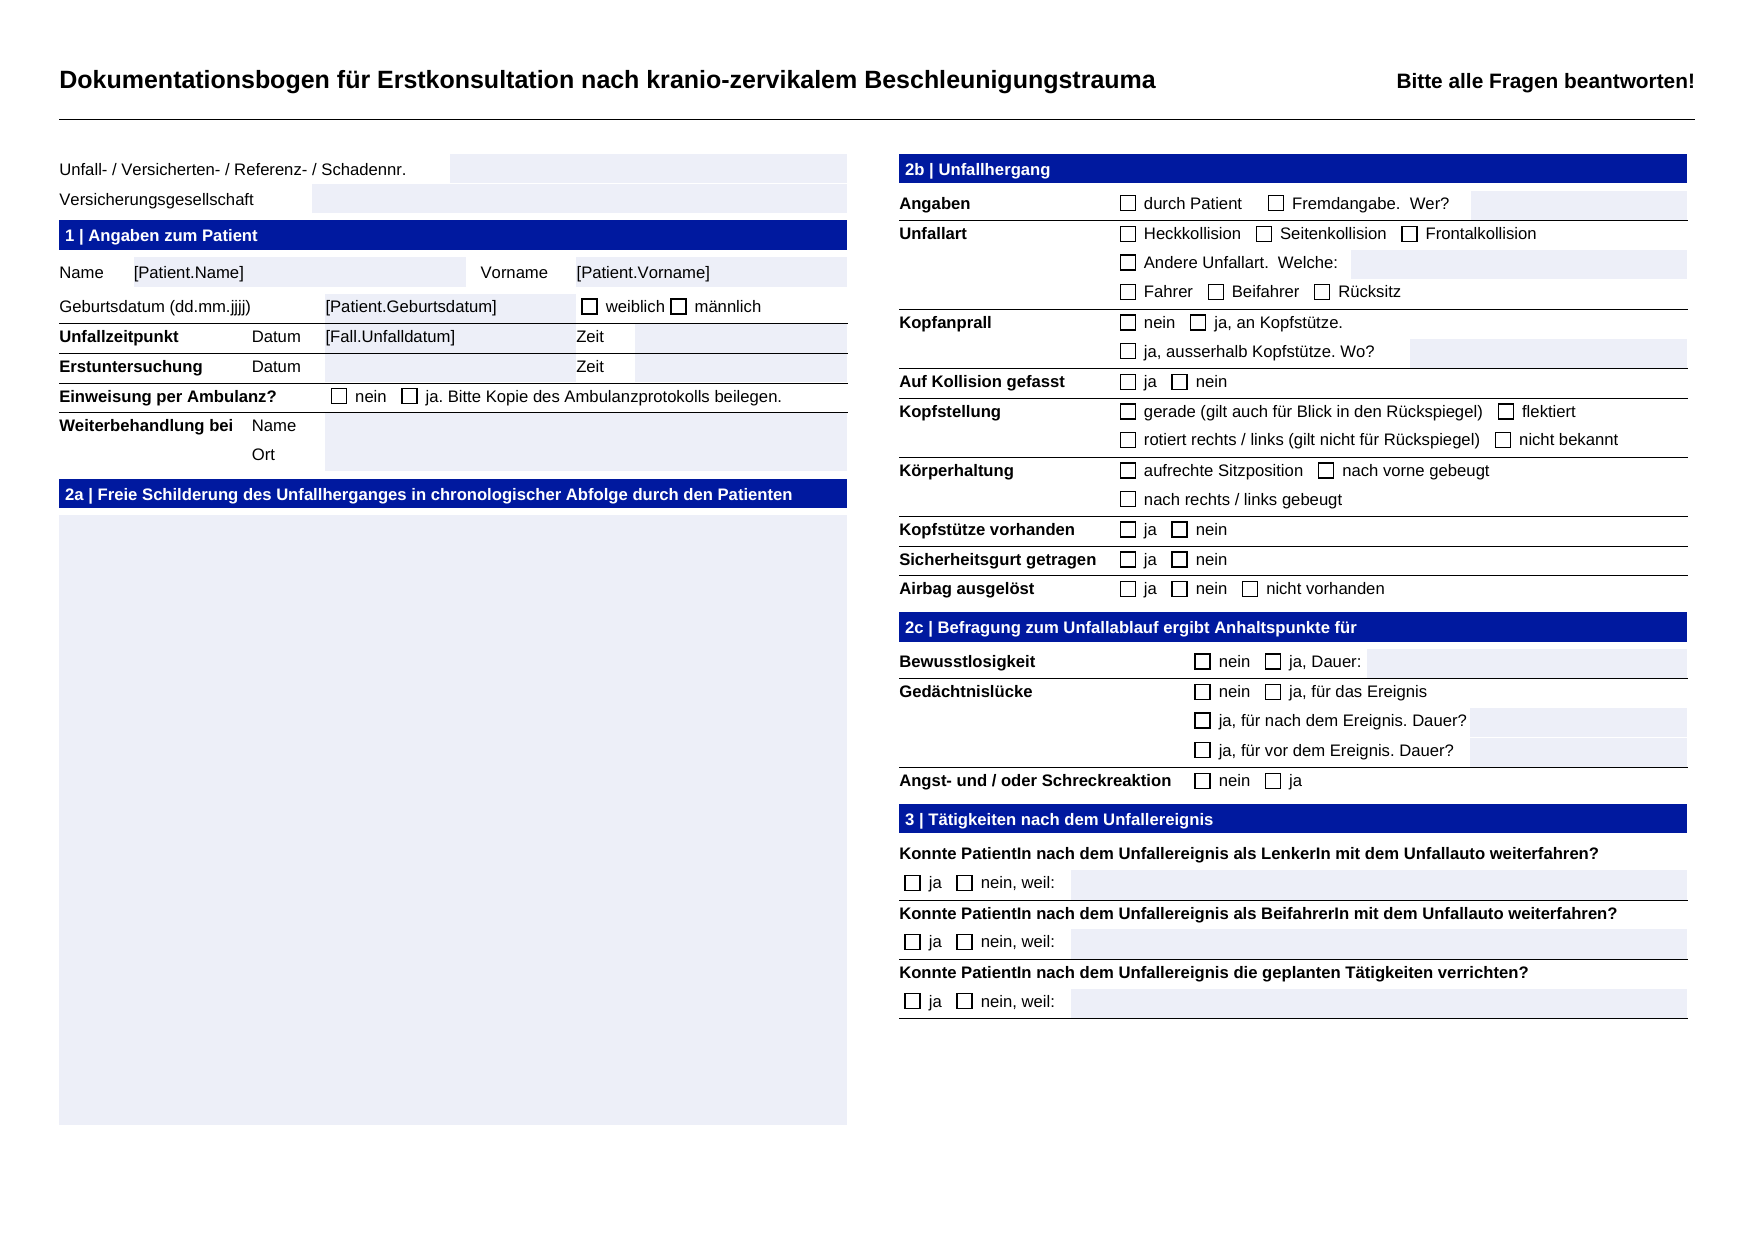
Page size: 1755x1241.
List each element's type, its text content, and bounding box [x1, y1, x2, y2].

table_cell aufrechte Sitzposition nach vorne gebeugt [1114, 458, 1687, 486]
table_cell [1470, 708, 1687, 737]
table_cell Welche: [1278, 250, 1351, 279]
table_header Geburtsdatum (dd.mm.jjjj) [59, 294, 325, 323]
table_header Name [59, 257, 133, 287]
table_cell [1071, 870, 1687, 900]
table_header [1471, 191, 1687, 220]
table_cell [1410, 339, 1687, 368]
table_cell [899, 708, 1189, 737]
table_header [856, 154, 899, 1176]
table_header Vorname [480, 257, 576, 287]
table_header [899, 154, 1695, 1176]
table_cell Kopfstütze vorhanden [899, 517, 1114, 546]
table_cell ja nein [1114, 369, 1687, 398]
table_cell [325, 354, 576, 382]
table_header [466, 257, 480, 287]
table_cell [899, 339, 1114, 368]
table_cell ja nein [1114, 517, 1687, 546]
table_header 3 | Tätigkeiten nach dem Unfallereignis [899, 804, 1687, 833]
table_header [Patient.Name] [134, 257, 466, 287]
table_cell nach rechts / links gebeugt [1114, 486, 1687, 516]
table_header [1367, 649, 1687, 678]
table_cell Körperhaltung [899, 458, 1114, 486]
table_header [59, 154, 856, 1176]
table_cell [899, 250, 1114, 279]
table_cell [59, 442, 252, 471]
table_cell Ort [252, 442, 325, 471]
table_cell Angst- und / oder Schreckreaktion [899, 768, 1189, 797]
table_cell ja nein, weil: [899, 989, 1071, 1018]
table_cell rotiert rechts / links (gilt nicht für Rückspiegel) nicht bekannt [1114, 427, 1687, 457]
table_header Konnte PatientIn nach dem Unfallereignis als LenkerIn mit dem Unfallauto weiterfahren? [899, 841, 1687, 870]
table_header 1 | Angaben zum Patient [59, 220, 847, 250]
table_header nein ja, Dauer: [1189, 649, 1367, 678]
table_header [Patient.Geburtsdatum] [325, 294, 576, 323]
table_cell gerade (gilt auch für Blick in den Rückspiegel) flektiert [1114, 399, 1687, 427]
table_cell [1470, 738, 1687, 767]
table_cell [312, 184, 847, 213]
table_cell Versicherungsgesellschaft [59, 184, 312, 213]
table_cell [899, 486, 1114, 516]
table_cell ja nein, weil: [899, 870, 1071, 900]
table_header Angaben [899, 191, 1114, 220]
table_cell Airbag ausgelöst [899, 576, 1114, 605]
table_cell Unfallart [899, 221, 1114, 250]
table_cell nein ja, an Kopfstütze. [1114, 310, 1687, 338]
table_cell Unfallzeitpunkt [59, 324, 252, 353]
table_cell [325, 413, 847, 442]
table_header Fremdangabe. [1262, 191, 1409, 220]
table_header Bewusstlosigkeit [899, 649, 1189, 678]
table_cell [1351, 250, 1687, 279]
table_cell nein ja, für das Ereignis [1189, 679, 1687, 708]
table_cell ja nein [1114, 547, 1687, 575]
table_cell ja, für vor dem Ereignis. Dauer? [1189, 738, 1470, 767]
table_cell [635, 324, 847, 353]
table_header [Patient.Vorname] [576, 257, 847, 287]
table_header 2b | Unfallhergang [899, 154, 1687, 183]
table_cell Weiterbehandlung bei [59, 413, 252, 442]
table_cell Heckkollision Seitenkollision Frontalkollision [1114, 221, 1687, 250]
table_cell Andere Unfallart. [1114, 250, 1278, 279]
table_cell [899, 738, 1189, 767]
table_cell [899, 427, 1114, 457]
table_cell Erstuntersuchung [59, 354, 252, 382]
table_cell Datum [252, 354, 325, 382]
table_header Unfall- / Versicherten- / Referenz- / Schadennr. [59, 154, 450, 183]
table_header durch Patient [1114, 191, 1262, 220]
text Dokumentationsbogen für Erstkonsultation nach kranio-zervikalem Beschleunigungstrauma Bitte alle Fragen beantworten! [59, 65, 1695, 94]
table_cell ja nein, weil: [899, 929, 1071, 959]
table_header 2c | Befragung zum Unfallablauf ergibt Anhaltspunkte für [899, 612, 1687, 642]
table_cell Einweisung per Ambulanz? [59, 384, 325, 412]
table_cell [325, 442, 847, 471]
table_cell Kopfstellung [899, 399, 1114, 427]
table_cell [1071, 929, 1687, 959]
table_cell Datum [252, 324, 325, 353]
table_cell ja, ausserhalb Kopfstütze. Wo? [1114, 339, 1409, 368]
table_cell Sicherheitsgurt getragen [899, 547, 1114, 575]
table_header [450, 154, 847, 183]
table_cell Konnte PatientIn nach dem Unfallereignis als BeifahrerIn mit dem Unfallauto weiterfahren? [899, 901, 1687, 929]
table_cell ja nein nicht vorhanden [1114, 576, 1687, 605]
table_cell Zeit [576, 354, 635, 382]
table_cell Konnte PatientIn nach dem Unfallereignis die geplanten Tätigkeiten verrichten? [899, 960, 1687, 988]
table_cell Auf Kollision gefasst [899, 369, 1114, 398]
table_header weiblich männlich [576, 294, 847, 323]
table_cell [Fall.Unfalldatum] [325, 324, 576, 353]
table_header [59, 515, 847, 1125]
table_cell Gedächtnislücke [899, 679, 1189, 708]
table_cell Kopfanprall [899, 310, 1114, 338]
table_cell [899, 279, 1114, 309]
table_header Wer? [1410, 191, 1471, 220]
table_cell nein ja. Bitte Kopie des Ambulanzprotokolls beilegen. [325, 384, 847, 412]
table_cell Name [252, 413, 325, 442]
table_cell ja, für nach dem Ereignis. Dauer? [1189, 708, 1470, 737]
table_cell Fahrer Beifahrer Rücksitz [1114, 279, 1687, 309]
table_cell [1071, 989, 1687, 1018]
table_cell [635, 354, 847, 382]
table_cell nein ja [1189, 768, 1687, 797]
table_cell Zeit [576, 324, 635, 353]
table_header 2a | Freie Schilderung des Unfallherganges in chronologischer Abfolge durch den Patienten [59, 479, 847, 508]
